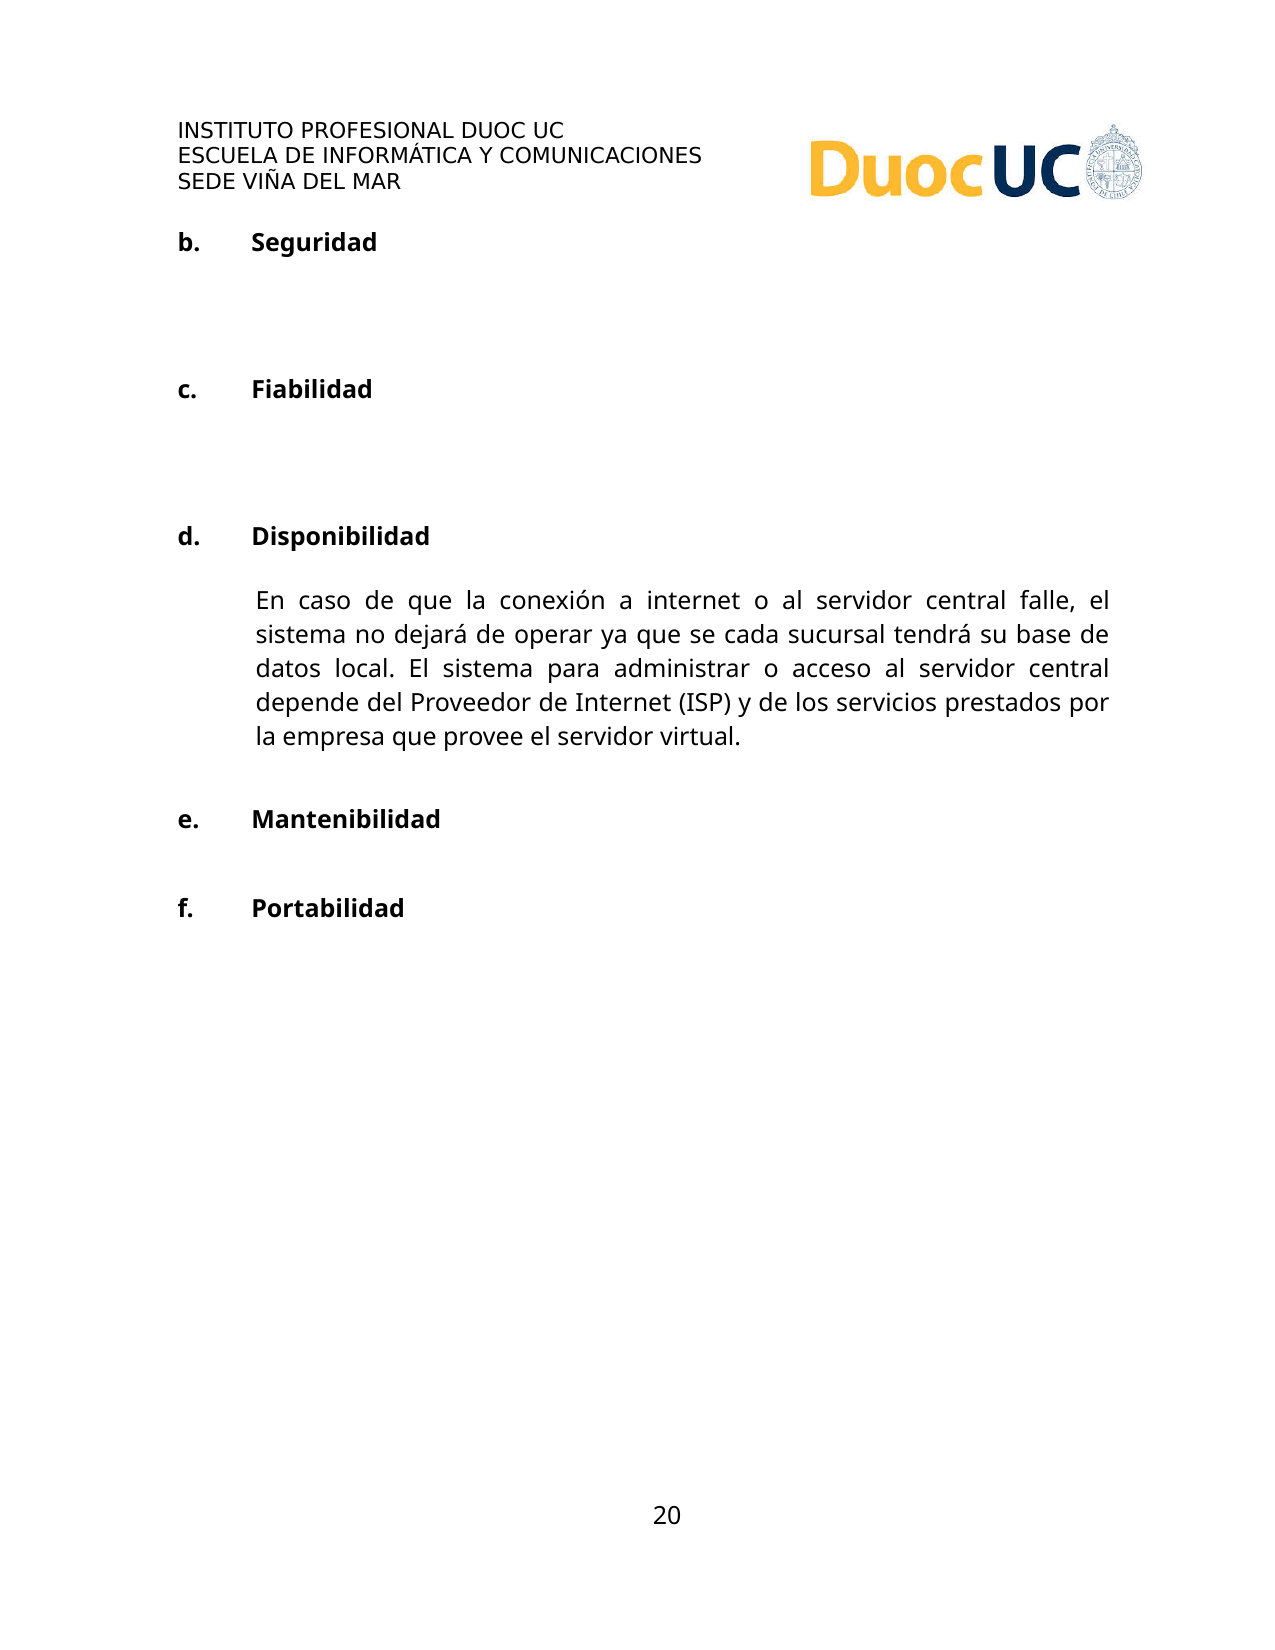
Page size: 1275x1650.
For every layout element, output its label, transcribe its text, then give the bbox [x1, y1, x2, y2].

subtitle d. Disponibilidad [177, 518, 1112, 553]
subtitle b. Seguridad [177, 224, 1112, 258]
subtitle c. Fiabilidad [177, 371, 1112, 405]
subtitle e. Mantenibilidad [177, 802, 1112, 836]
picture [794, 120, 1154, 203]
subtitle f. Portabilidad [177, 891, 1112, 925]
text En caso de que la conexión a internet o al servidor central falle, el sistema no dejará de operar ya que se cada sucursal tendrá su base de datos local. El sistema para administrar o acceso al servidor central depende del Proveedor de Internet (ISP) y de los servicios prestados por la empresa que provee el servidor virtual. [255, 583, 1111, 753]
